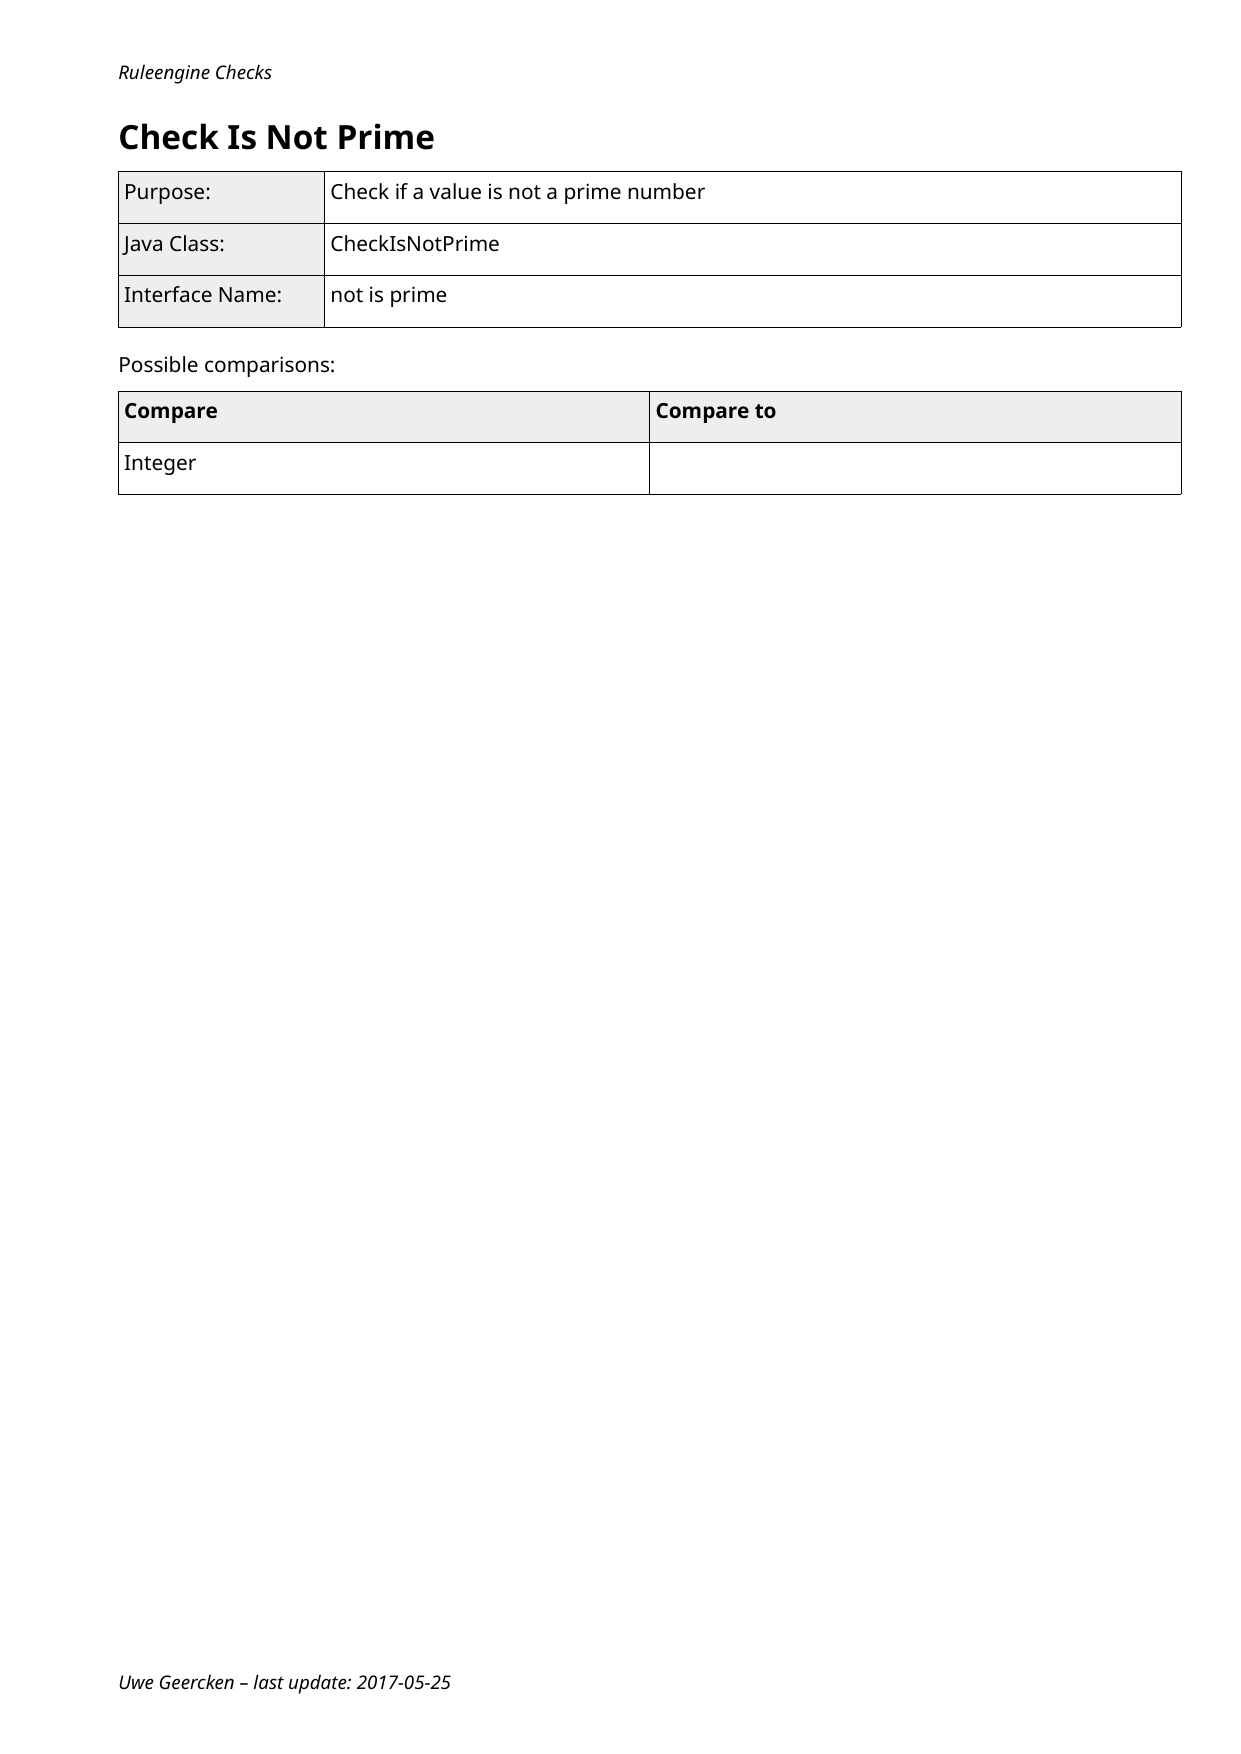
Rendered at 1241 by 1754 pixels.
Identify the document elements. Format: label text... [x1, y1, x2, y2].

table_cell Interface Name: [119, 276, 324, 327]
table_header Compare to [650, 392, 1181, 442]
table_header Check if a value is not a prime number [325, 172, 1181, 223]
table_cell Integer [119, 443, 649, 494]
table_header Compare [119, 392, 649, 442]
table_cell [650, 443, 1181, 494]
table_cell Java Class: [119, 224, 324, 275]
text Possible comparisons: [118, 350, 1181, 379]
text Check Is Not Prime [118, 114, 1181, 159]
table_cell CheckIsNotPrime [325, 224, 1181, 275]
table_cell not is prime [325, 276, 1181, 327]
table_header Purpose: [119, 172, 324, 223]
